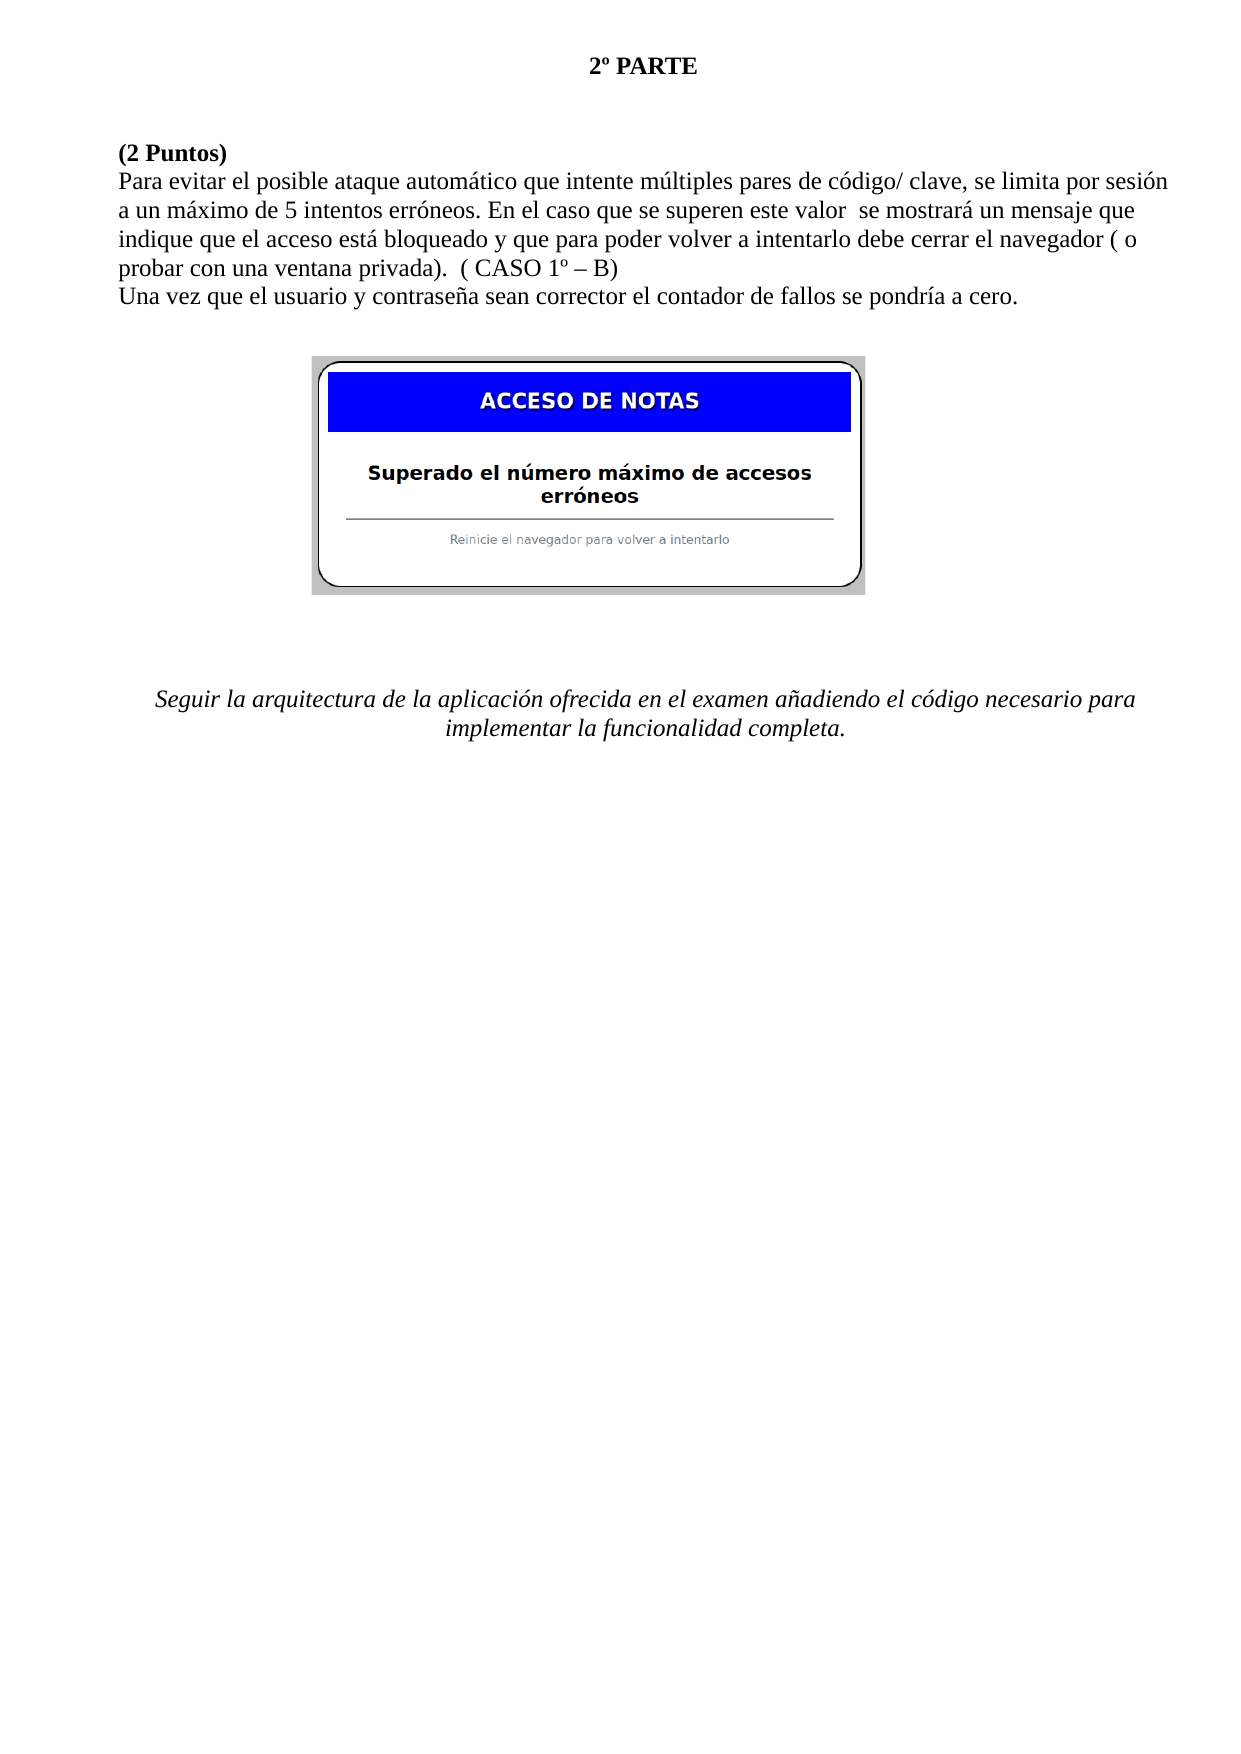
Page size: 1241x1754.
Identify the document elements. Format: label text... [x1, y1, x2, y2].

text Seguir la arquitectura de la aplicación ofrecida en el examen añadiendo el código necesario para implementar la funcionalidad completa. [118, 684, 1175, 741]
text (2 Puntos) [118, 138, 1175, 166]
text Una vez que el usuario y contraseña sean corrector el contador de fallos se pondría a cero. [118, 281, 1175, 310]
picture [311, 356, 866, 595]
text 2º PARTE [118, 51, 1175, 80]
text Para evitar el posible ataque automático que intente múltiples pares de código/ clave, se limita por sesión a un máximo de 5 intentos erróneos. En el caso que se superen este valor se mostrará un mensaje que indique que el acceso está bloqueado y que para poder volver a intentarlo debe cerrar el navegador ( o probar con una ventana privada). ( CASO 1º – B) [118, 166, 1175, 281]
